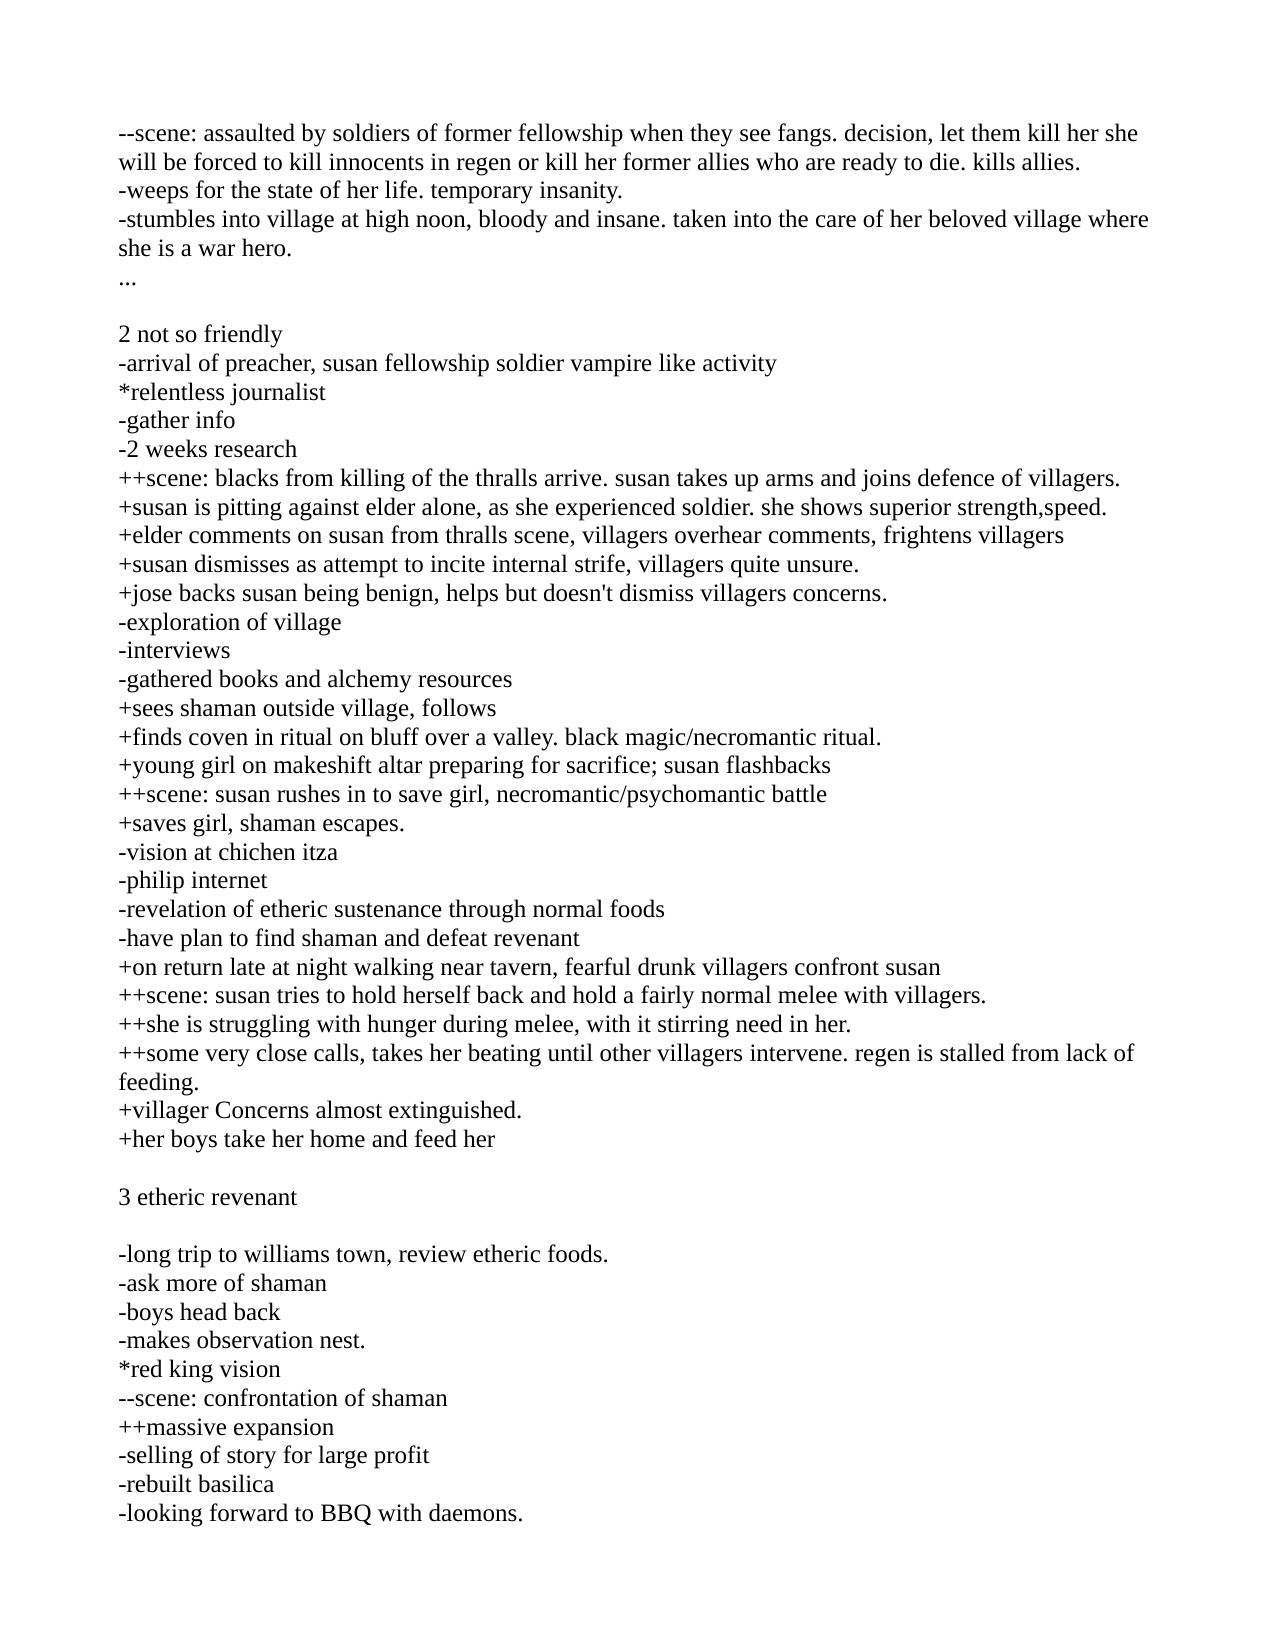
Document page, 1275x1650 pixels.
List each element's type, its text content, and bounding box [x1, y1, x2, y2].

text -revelation of etheric sustenance through normal foods [118, 894, 1157, 923]
text -philip internet [118, 866, 1157, 894]
text ++scene: susan rushes in to save girl, necromantic/psychomantic battle [118, 779, 1157, 808]
text -have plan to find shaman and defeat revenant [118, 923, 1157, 952]
text +saves girl, shaman escapes. [118, 808, 1157, 837]
text -long trip to williams town, review etheric foods. [118, 1239, 1157, 1268]
text +elder comments on susan from thralls scene, villagers overhear comments, frightens villagers [118, 521, 1157, 549]
text 3 etheric revenant [118, 1182, 1157, 1211]
text -looking forward to BBQ with daemons. [118, 1498, 1157, 1527]
text +villager Concerns almost extinguished. [118, 1096, 1157, 1124]
text +susan is pitting against elder alone, as she experienced soldier. she shows superior strength,speed. [118, 492, 1157, 521]
text -interviews [118, 636, 1157, 664]
text ++some very close calls, takes her beating until other villagers intervene. regen is stalled from lack of feeding. [118, 1038, 1157, 1096]
text *red king vision [118, 1354, 1157, 1383]
text ++massive expansion [118, 1412, 1157, 1441]
text -gathered books and alchemy resources [118, 664, 1157, 693]
text -vision at chichen itza [118, 837, 1157, 866]
text 2 not so friendly [118, 319, 1157, 348]
text ++scene: susan tries to hold herself back and hold a fairly normal melee with villagers. [118, 981, 1157, 1009]
text --scene: confrontation of shaman [118, 1383, 1157, 1412]
text -selling of story for large profit [118, 1441, 1157, 1469]
text +sees shaman outside village, follows [118, 693, 1157, 722]
text +jose backs susan being benign, helps but doesn't dismiss villagers concerns. [118, 578, 1157, 607]
text -ask more of shaman [118, 1268, 1157, 1297]
text +susan dismisses as attempt to incite internal strife, villagers quite unsure. [118, 549, 1157, 578]
text -exploration of village [118, 607, 1157, 636]
text ++scene: blacks from killing of the thralls arrive. susan takes up arms and joins defence of villagers. [118, 463, 1157, 492]
text ... [118, 262, 1157, 291]
text -makes observation nest. [118, 1326, 1157, 1354]
text -weeps for the state of her life. temporary insanity. [118, 176, 1157, 204]
text -gather info [118, 406, 1157, 434]
text -arrival of preacher, susan fellowship soldier vampire like activity [118, 348, 1157, 377]
text -rebuilt basilica [118, 1469, 1157, 1498]
text -boys head back [118, 1297, 1157, 1326]
text *relentless journalist [118, 377, 1157, 406]
text --scene: assaulted by soldiers of former fellowship when they see fangs. decision, let them kill her she will be forced to kill innocents in regen or kill her former allies who are ready to die. kills allies. [118, 118, 1157, 176]
text +young girl on makeshift altar preparing for sacrifice; susan flashbacks [118, 751, 1157, 779]
text +on return late at night walking near tavern, fearful drunk villagers confront susan [118, 952, 1157, 981]
text ++she is struggling with hunger during melee, with it stirring need in her. [118, 1009, 1157, 1038]
text +her boys take her home and feed her [118, 1124, 1157, 1153]
text -stumbles into village at high noon, bloody and insane. taken into the care of her beloved village where she is a war hero. [118, 204, 1157, 262]
text +finds coven in ritual on bluff over a valley. black magic/necromantic ritual. [118, 722, 1157, 751]
text -2 weeks research [118, 434, 1157, 463]
